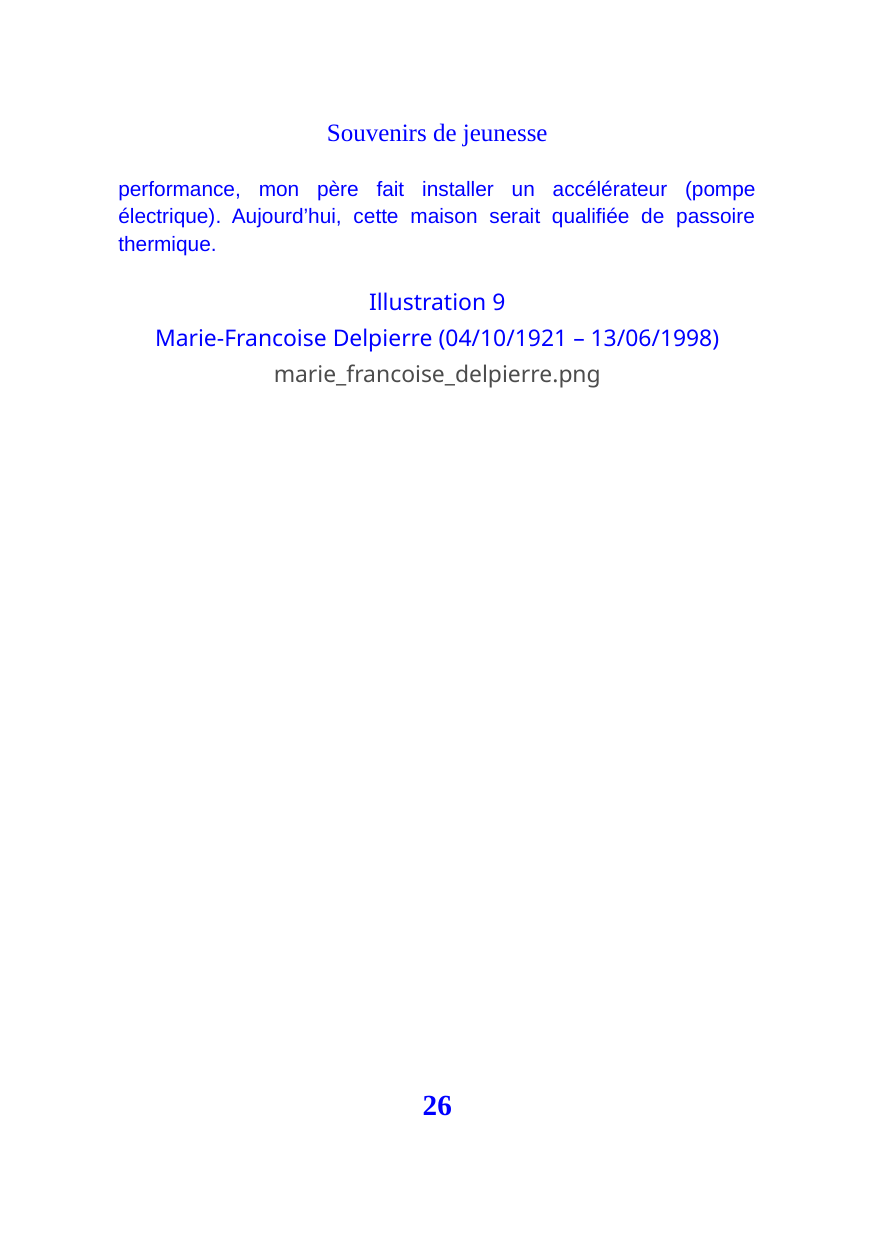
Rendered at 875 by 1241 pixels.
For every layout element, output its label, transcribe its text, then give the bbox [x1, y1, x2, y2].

text Marie-Francoise Delpierre (04/10/1921 – 13/06/1998) [118, 322, 756, 353]
text performance, mon père fait installer un accélérateur (pompe électrique). Aujourd’hui, cette maison serait qualifiée de passoire thermique. [118, 176, 756, 255]
text marie_francoise_delpierre.png [118, 358, 756, 389]
text Illustration 9 [118, 286, 756, 318]
